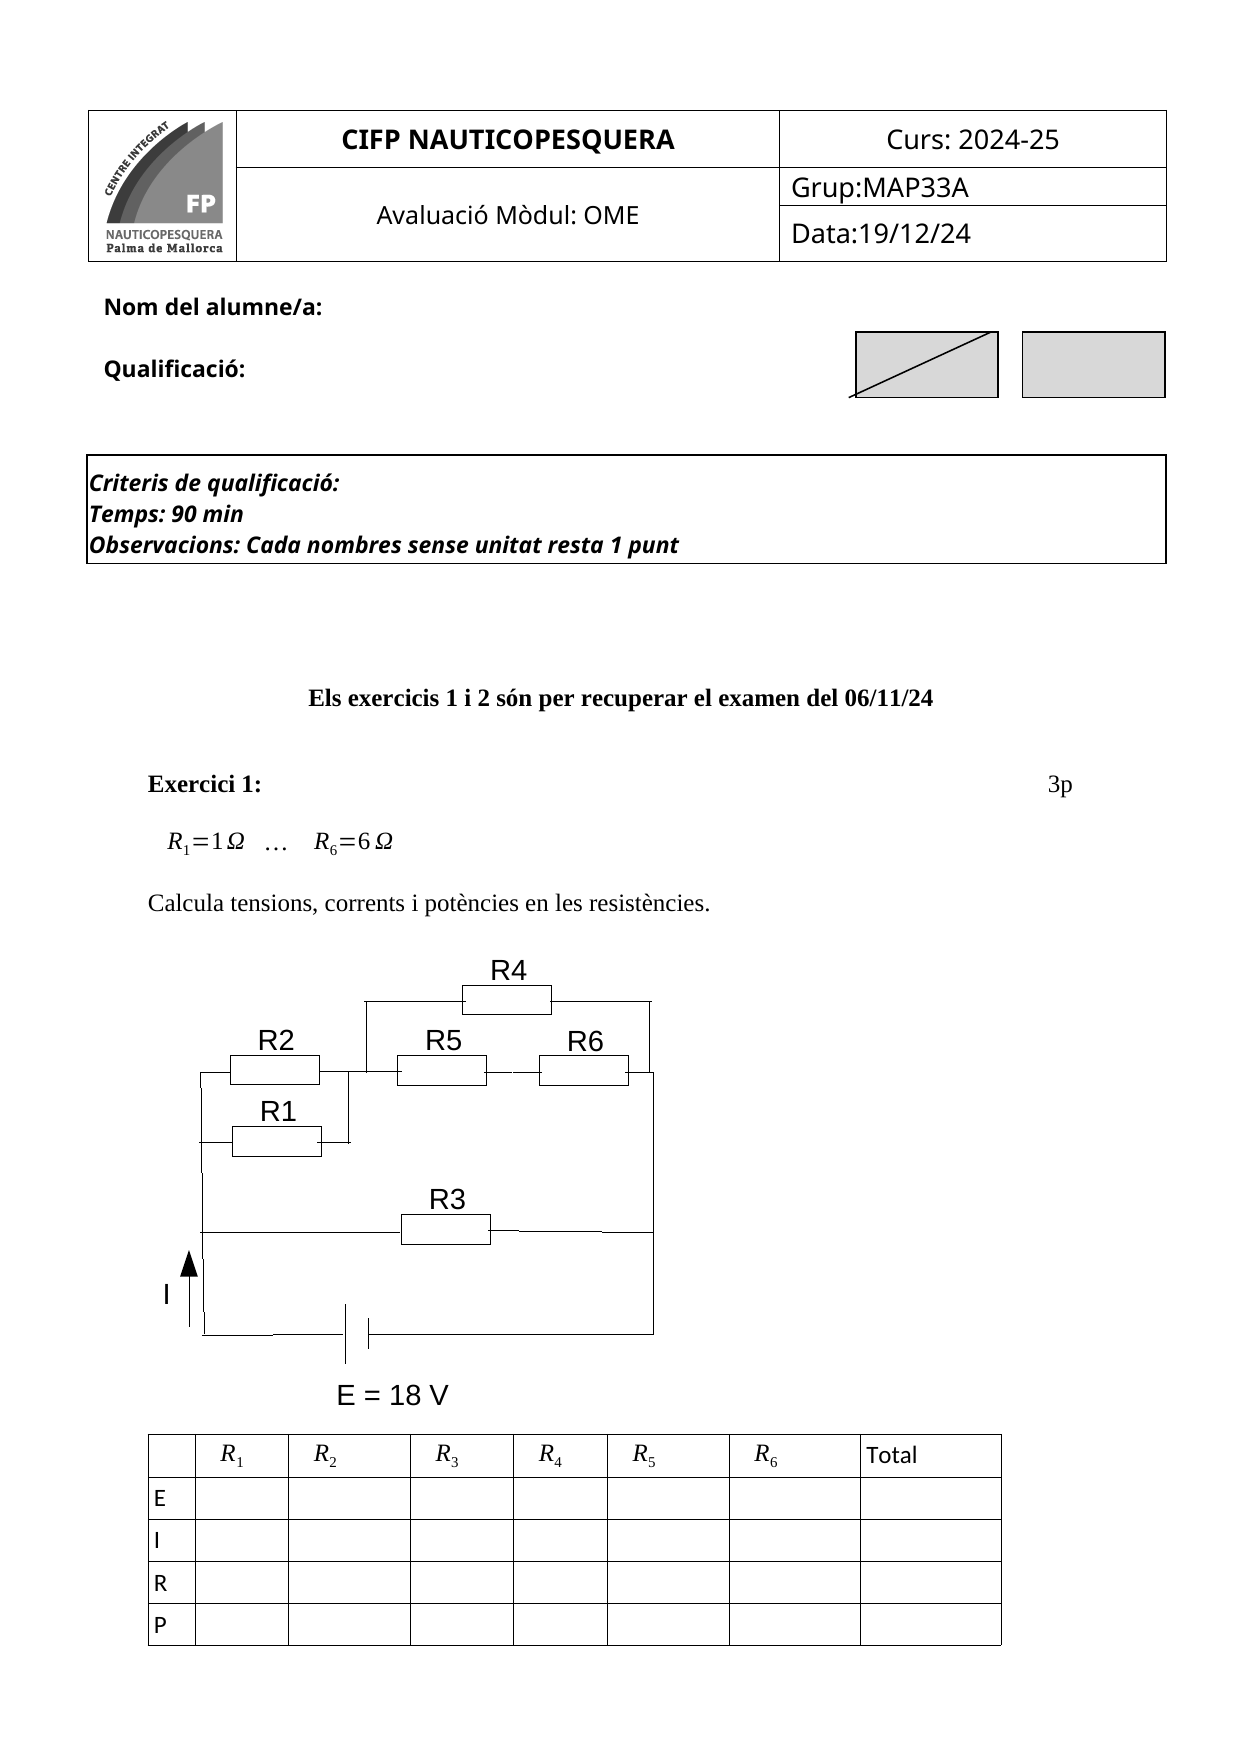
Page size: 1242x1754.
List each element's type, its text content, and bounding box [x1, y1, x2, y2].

table_header [608, 1435, 729, 1477]
text Observacions: Cada nombres sense unitat resta 1 punt [89, 529, 1094, 560]
table_cell [730, 1604, 860, 1645]
table_cell [730, 1520, 860, 1561]
table_cell [608, 1562, 729, 1603]
text Exercici 1: 3p [148, 769, 1094, 798]
table_cell [730, 1478, 860, 1519]
table_cell [289, 1520, 410, 1561]
table_cell [196, 1520, 288, 1561]
table_cell [411, 1604, 513, 1645]
table_cell [411, 1478, 513, 1519]
table_cell [514, 1562, 607, 1603]
table_cell R [149, 1562, 195, 1603]
table_cell E [149, 1478, 195, 1519]
table_cell [608, 1604, 729, 1645]
table_cell [411, 1520, 513, 1561]
table_header [411, 1435, 513, 1477]
table_cell [514, 1604, 607, 1645]
table_cell [608, 1478, 729, 1519]
table_header [149, 1435, 195, 1477]
text Calcula tensions, corrents i potències en les resistències. [148, 888, 1094, 917]
text Nom del alumne/a: [103, 290, 1094, 322]
table_cell [861, 1604, 1001, 1645]
table_header [730, 1435, 860, 1477]
table_cell P [149, 1604, 195, 1645]
table_header Total [861, 1435, 1001, 1477]
text Els exercicis 1 i 2 són per recuperar el examen del 06/11/24 [148, 683, 1094, 712]
table_cell [861, 1562, 1001, 1603]
table_cell [196, 1478, 288, 1519]
table_cell [861, 1478, 1001, 1519]
text [999, 353, 1022, 384]
table_header [514, 1435, 607, 1477]
text Temps: 90 min [89, 498, 1094, 529]
table_cell [196, 1604, 288, 1645]
table_cell [411, 1562, 513, 1603]
table_cell [289, 1478, 410, 1519]
table_header [289, 1435, 410, 1477]
table_cell I [149, 1520, 195, 1561]
table_cell [730, 1562, 860, 1603]
table_cell [861, 1520, 1001, 1561]
table_cell [289, 1604, 410, 1645]
table_header [196, 1435, 288, 1477]
picture [100, 111, 229, 260]
table_cell [608, 1520, 729, 1561]
text Qualificació: [103, 353, 855, 384]
table_cell [196, 1562, 288, 1603]
table_cell [514, 1520, 607, 1561]
table_cell [514, 1478, 607, 1519]
text Criteris de qualificació: [89, 467, 1094, 498]
text … [148, 827, 1094, 859]
table_cell [289, 1562, 410, 1603]
